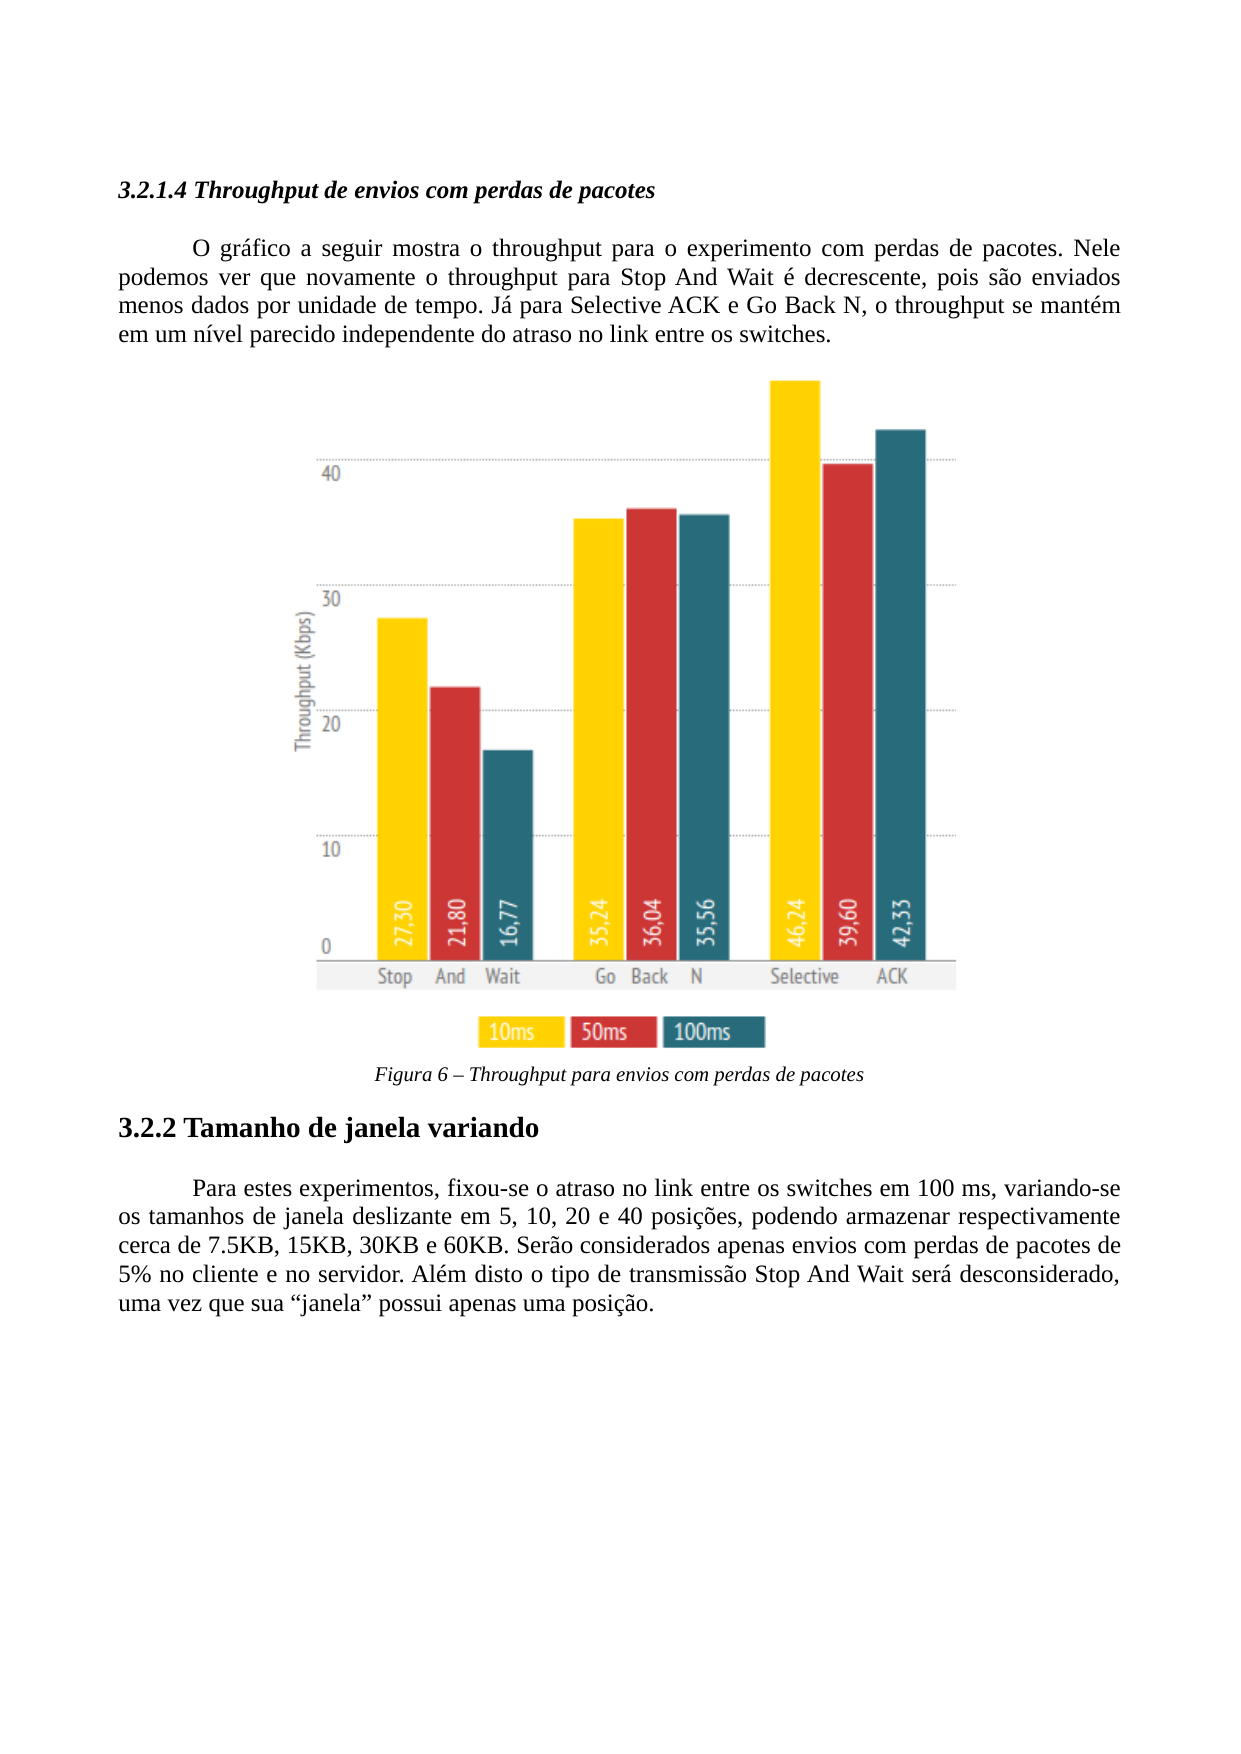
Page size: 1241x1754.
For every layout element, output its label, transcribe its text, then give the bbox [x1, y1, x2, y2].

text 3.2.1.4 Throughput de envios com perdas de pacotes [118, 176, 1122, 204]
text Figura 6 – Throughput para envios com perdas de pacotes [118, 1062, 1122, 1086]
picture [284, 370, 957, 1059]
text O gráfico a seguir mostra o throughput para o experimento com perdas de pacotes. Nele podemos ver que novamente o throughput para Stop And Wait é decrescente, pois são enviados menos dados por unidade de tempo. Já para Selective ACK e Go Back N, o throughput se mantém em um nível parecido independente do atraso no link entre os switches. [118, 233, 1122, 348]
text 3.2.2 Tamanho de janela variando [118, 1110, 1122, 1144]
text Para estes experimentos, fixou-se o atraso no link entre os switches em 100 ms, variando-se os tamanhos de janela deslizante em 5, 10, 20 e 40 posições, podendo armazenar respectivamente cerca de 7.5KB, 15KB, 30KB e 60KB. Serão considerados apenas envios com perdas de pacotes de 5% no cliente e no servidor. Além disto o tipo de transmissão Stop And Wait será desconsiderado, uma vez que sua “janela” possui apenas uma posição. [118, 1173, 1122, 1316]
